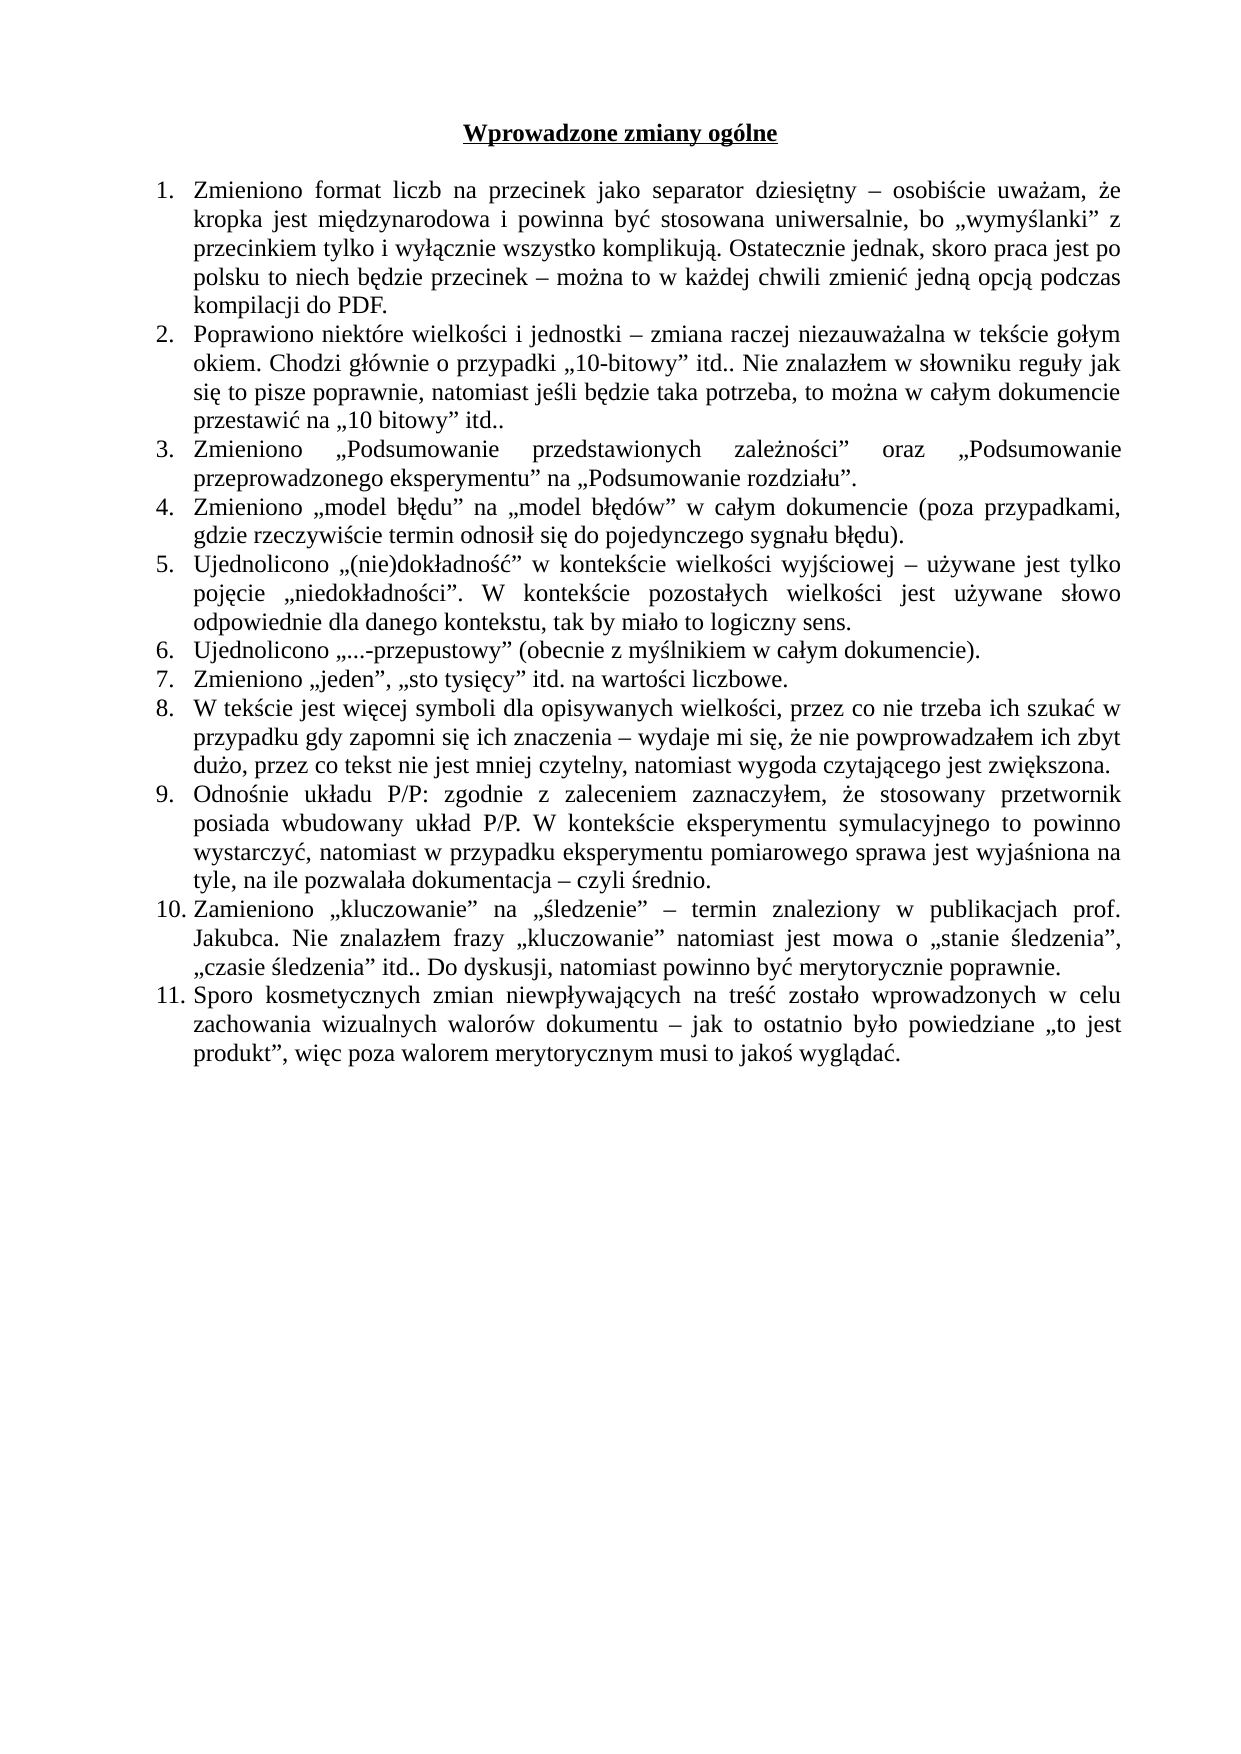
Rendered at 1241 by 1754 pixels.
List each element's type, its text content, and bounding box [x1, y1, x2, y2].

list Zmieniono „jeden”, „sto tysięcy” itd. na wartości liczbowe. [156, 664, 1122, 693]
list Zamieniono „kluczowanie” na „śledzenie” – termin znaleziony w publikacjach prof. Jakubca. Nie znalazłem frazy „kluczowanie” natomiast jest mowa o „stanie śledzenia”, „czasie śledzenia” itd.. Do dyskusji, natomiast powinno być merytorycznie poprawnie. [156, 894, 1122, 981]
list Odnośnie układu P/P: zgodnie z zaleceniem zaznaczyłem, że stosowany przetwornik posiada wbudowany układ P/P. W kontekście eksperymentu symulacyjnego to powinno wystarczyć, natomiast w przypadku eksperymentu pomiarowego sprawa jest wyjaśniona na tyle, na ile pozwalała dokumentacja – czyli średnio. [156, 779, 1122, 894]
list Zmieniono „Podsumowanie przedstawionych zależności” oraz „Podsumowanie przeprowadzonego eksperymentu” na „Podsumowanie rozdziału”. [156, 434, 1122, 492]
list Sporo kosmetycznych zmian niewpływających na treść zostało wprowadzonych w celu zachowania wizualnych walorów dokumentu – jak to ostatnio było powiedziane „to jest produkt”, więc poza walorem merytorycznym musi to jakoś wyglądać. [156, 981, 1122, 1067]
list W tekście jest więcej symboli dla opisywanych wielkości, przez co nie trzeba ich szukać w przypadku gdy zapomni się ich znaczenia – wydaje mi się, że nie powprowadzałem ich zbyt dużo, przez co tekst nie jest mniej czytelny, natomiast wygoda czytającego jest zwiększona. [156, 693, 1122, 779]
list Ujednolicono „(nie)dokładność” w kontekście wielkości wyjściowej – używane jest tylko pojęcie „niedokładności”. W kontekście pozostałych wielkości jest używane słowo odpowiednie dla danego kontekstu, tak by miało to logiczny sens. [156, 549, 1122, 636]
list Ujednolicono „...-przepustowy” (obecnie z myślnikiem w całym dokumencie). [156, 636, 1122, 664]
list Zmieniono format liczb na przecinek jako separator dziesiętny – osobiście uważam, że kropka jest międzynarodowa i powinna być stosowana uniwersalnie, bo „wymyślanki” z przecinkiem tylko i wyłącznie wszystko komplikują. Ostatecznie jednak, skoro praca jest po polsku to niech będzie przecinek – można to w każdej chwili zmienić jedną opcją podczas kompilacji do PDF. [156, 176, 1122, 319]
list Zmieniono „model błędu” na „model błędów” w całym dokumencie (poza przypadkami, gdzie rzeczywiście termin odnosił się do pojedynczego sygnału błędu). [156, 492, 1122, 549]
list Poprawiono niektóre wielkości i jednostki – zmiana raczej niezauważalna w tekście gołym okiem. Chodzi głównie o przypadki „10-bitowy” itd.. Nie znalazłem w słowniku reguły jak się to pisze poprawnie, natomiast jeśli będzie taka potrzeba, to można w całym dokumencie przestawić na „10 bitowy” itd.. [156, 319, 1122, 434]
text Wprowadzone zmiany ogólne [118, 118, 1122, 147]
